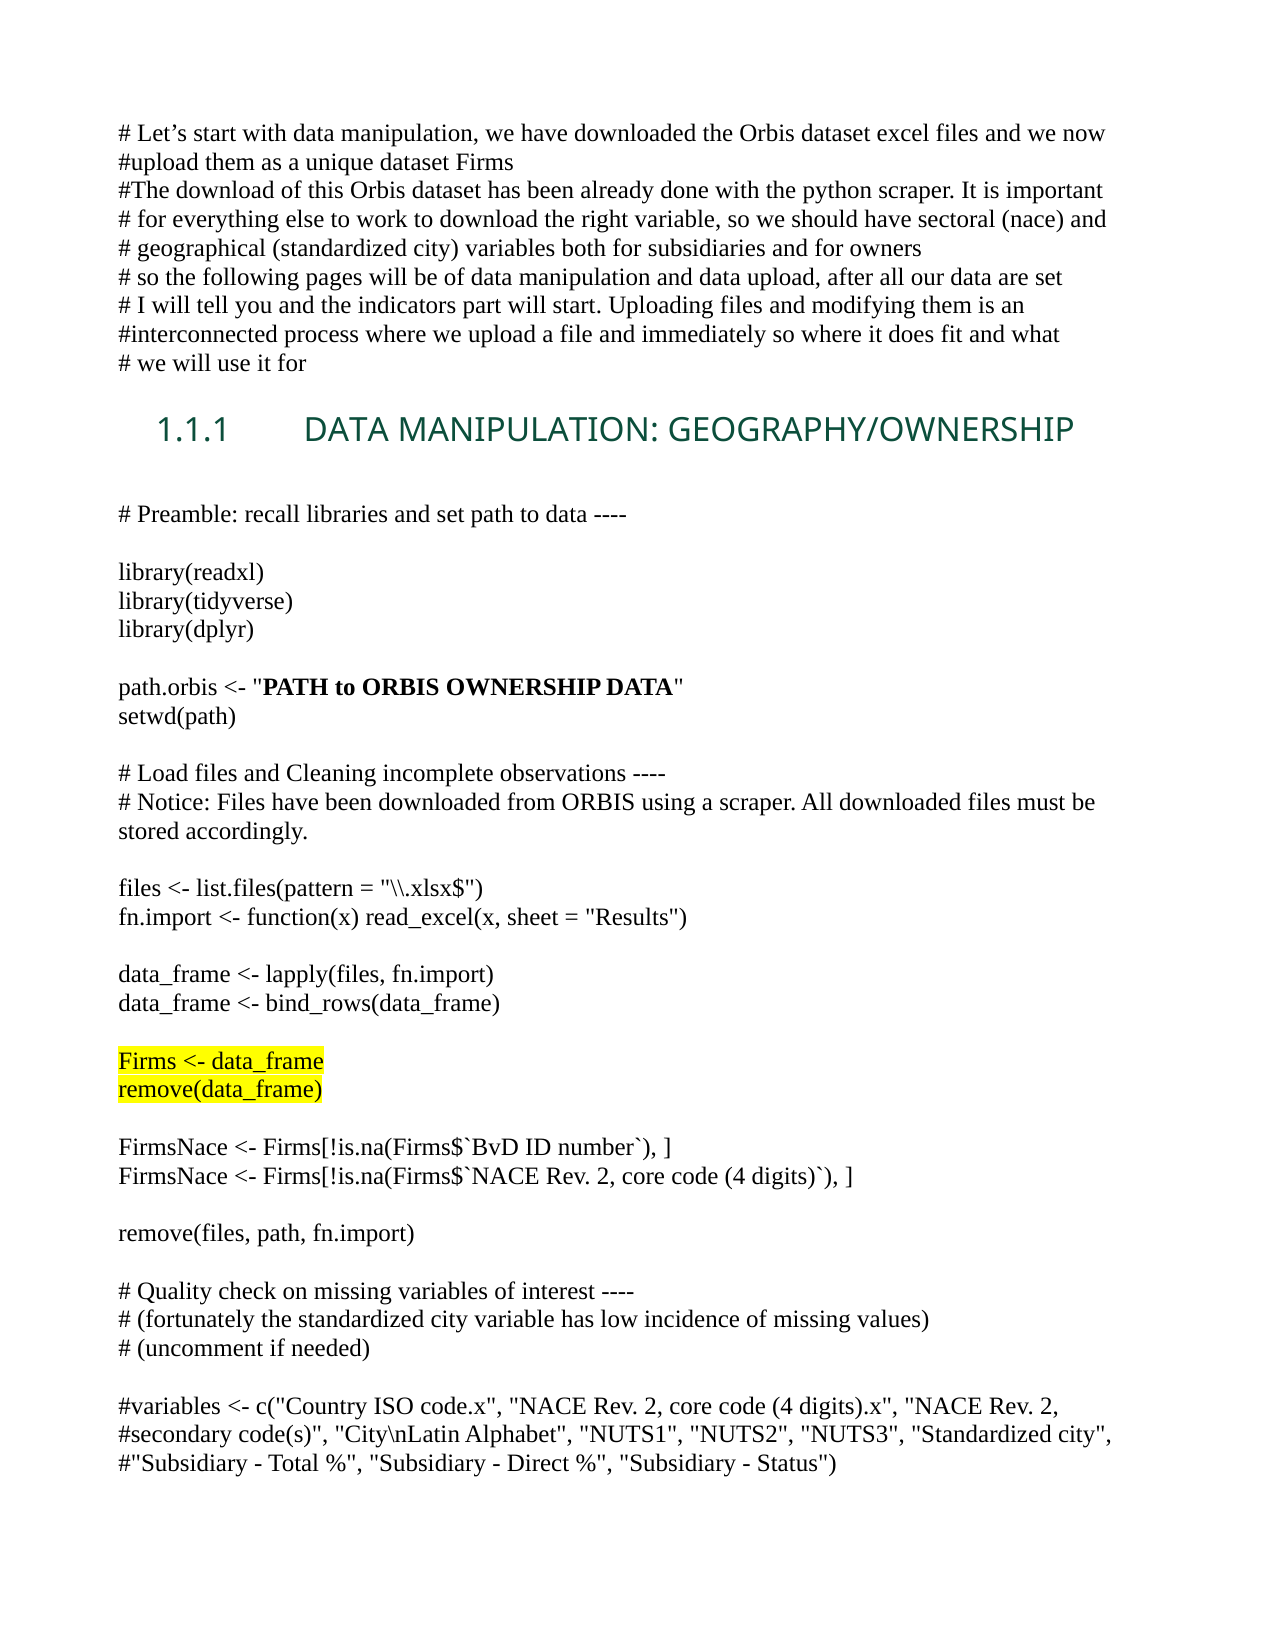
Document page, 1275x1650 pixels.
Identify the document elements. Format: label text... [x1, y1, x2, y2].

text remove(files, path, fn.import) [118, 1218, 1157, 1247]
text FirmsNace <- Firms[!is.na(Firms$`BvD ID number`), ] [118, 1132, 1157, 1161]
text # I will tell you and the indicators part will start. Uploading files and modifying them is an [118, 291, 1157, 319]
text setwd(path) [118, 701, 1157, 729]
text library(readxl) [118, 557, 1157, 586]
text # Load files and Cleaning incomplete observations ---- [118, 758, 1157, 787]
text library(tidyverse) [118, 586, 1157, 614]
text data_frame <- bind_rows(data_frame) [118, 988, 1157, 1017]
text #The download of this Orbis dataset has been already done with the python scraper. It is important [118, 176, 1157, 204]
text # Let’s start with data manipulation, we have downloaded the Orbis dataset excel files and we now #upload them as a unique dataset Firms [118, 118, 1157, 176]
text fn.import <- function(x) read_excel(x, sheet = "Results") [118, 902, 1157, 931]
text FirmsNace <- Firms[!is.na(Firms$`NACE Rev. 2, core code (4 digits)`), ] [118, 1161, 1157, 1189]
text files <- list.files(pattern = "\\.xlsx$") [118, 873, 1157, 902]
list DATA MANIPULATION: GEOGRAPHY/OWNERSHIP [156, 406, 1157, 451]
text # geographical (standardized city) variables both for subsidiaries and for owners [118, 233, 1157, 262]
text # (fortunately the standardized city variable has low incidence of missing values) [118, 1304, 1157, 1333]
text #variables <- c("Country ISO code.x", "NACE Rev. 2, core code (4 digits).x", "NACE Rev. 2, #secondary code(s)", "City\nLatin Alphabet", "NUTS1", "NUTS2", "NUTS3", "Standardized city", #"Subsidiary - Total %", "Subsidiary - Direct %", "Subsidiary - Status") [118, 1391, 1157, 1477]
text # (uncomment if needed) [118, 1333, 1157, 1362]
text #interconnected process where we upload a file and immediately so where it does fit and what [118, 319, 1157, 348]
text # for everything else to work to download the right variable, so we should have sectoral (nace) and [118, 204, 1157, 233]
text # Preamble: recall libraries and set path to data ---- [118, 499, 1157, 528]
text data_frame <- lapply(files, fn.import) [118, 959, 1157, 988]
text Firms <- data_frame [118, 1046, 1157, 1074]
text library(dplyr) [118, 614, 1157, 643]
text # we will use it for [118, 348, 1157, 377]
text # Quality check on missing variables of interest ---- [118, 1276, 1157, 1304]
text # Notice: Files have been downloaded from ORBIS using a scraper. All downloaded files must be stored accordingly. [118, 787, 1157, 844]
text path.orbis <- "PATH to ORBIS OWNERSHIP DATA" [118, 672, 1157, 701]
text remove(data_frame) [118, 1074, 1157, 1103]
text # so the following pages will be of data manipulation and data upload, after all our data are set [118, 262, 1157, 291]
